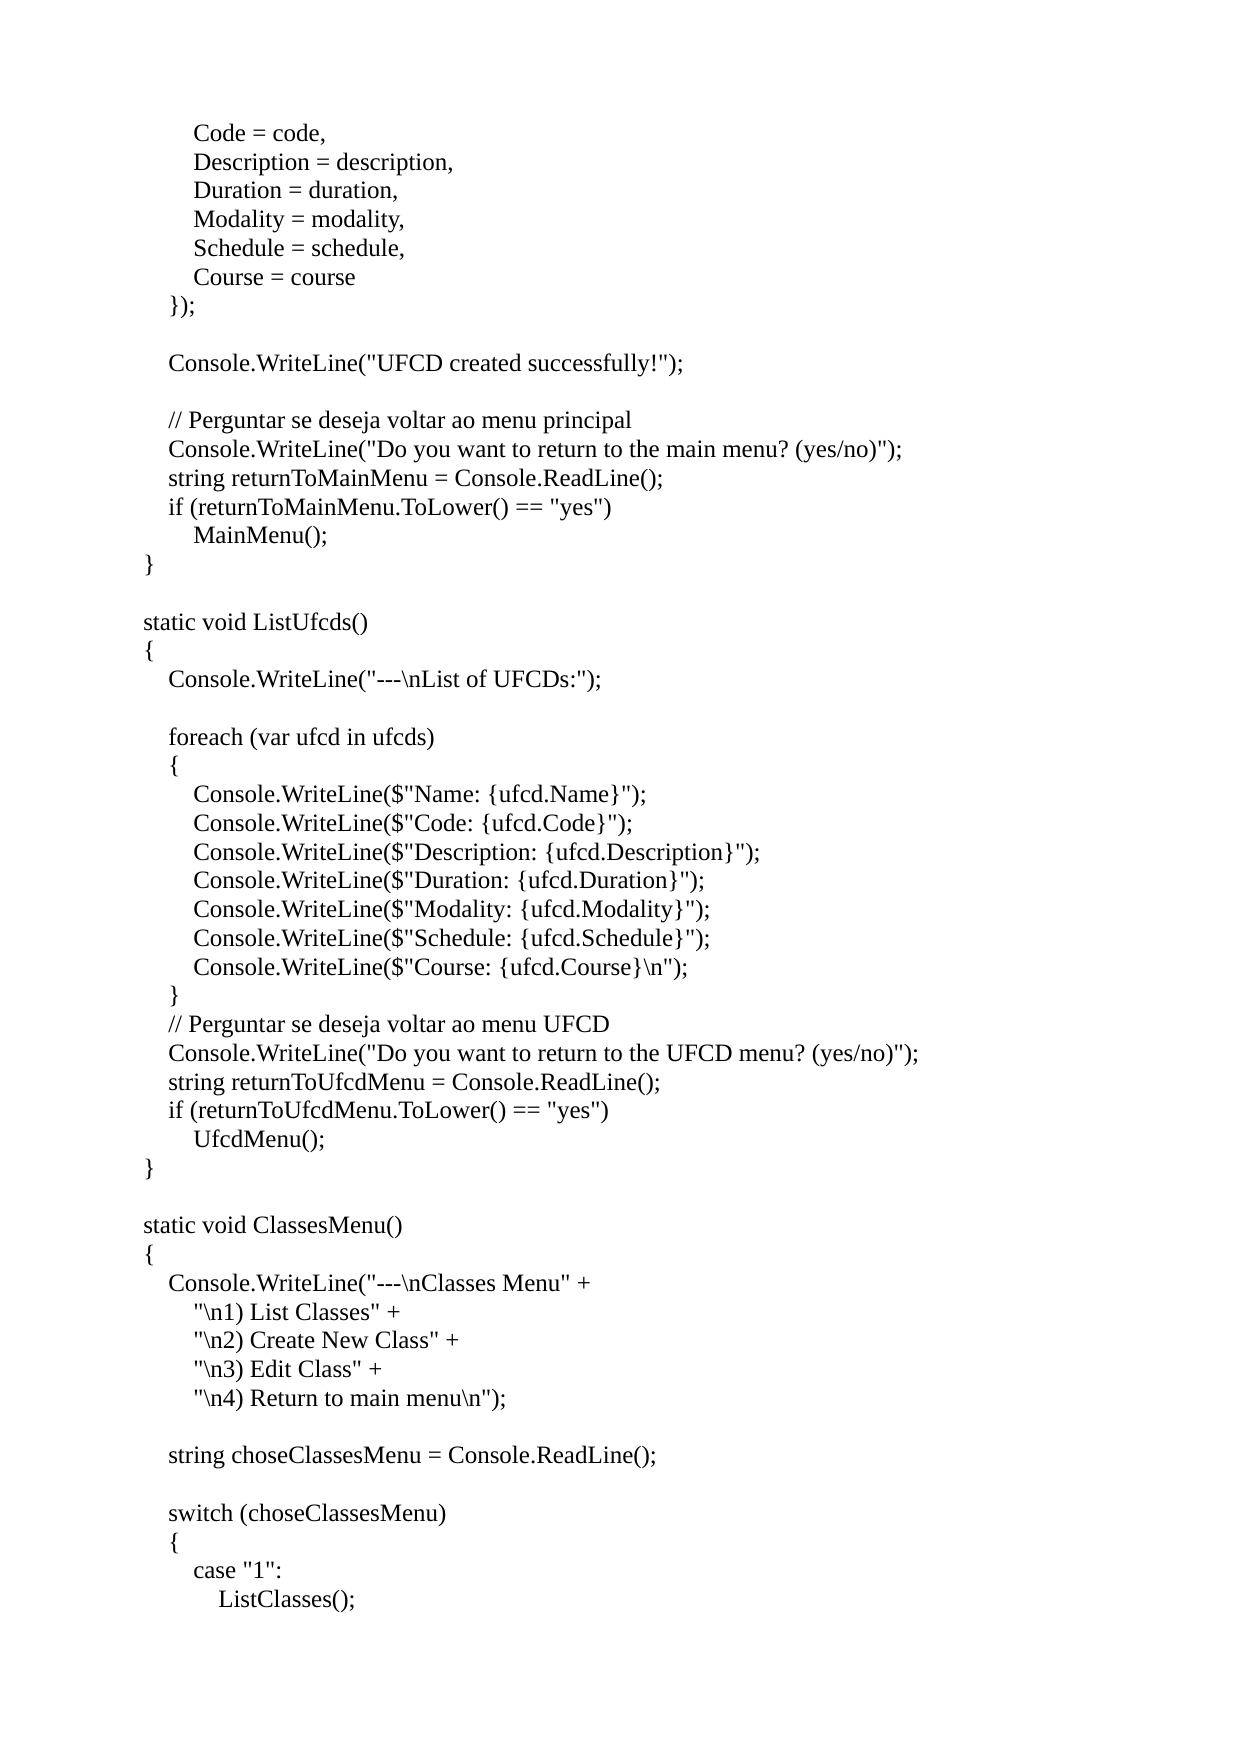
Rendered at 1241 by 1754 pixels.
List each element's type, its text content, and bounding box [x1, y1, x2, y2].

text Code = code, Description = description, Duration = duration, Modality = modality, Schedule = schedule, Course = course }); Console.WriteLine("UFCD created successfully!"); // Perguntar se deseja voltar ao menu principal Console.WriteLine("Do you want to return to the main menu? (yes/no)"); string returnToMainMenu = Console.ReadLine(); if (returnToMainMenu.ToLower() == "yes") MainMenu(); } static void ListUfcds() { Console.WriteLine("---\nList of UFCDs:"); foreach (var ufcd in ufcds) { Console.WriteLine($"Name: {ufcd.Name}"); Console.WriteLine($"Code: {ufcd.Code}"); Console.WriteLine($"Description: {ufcd.Description}"); Console.WriteLine($"Duration: {ufcd.Duration}"); Console.WriteLine($"Modality: {ufcd.Modality}"); Console.WriteLine($"Schedule: {ufcd.Schedule}"); Console.WriteLine($"Course: {ufcd.Course}\n"); } // Perguntar se deseja voltar ao menu UFCD Console.WriteLine("Do you want to return to the UFCD menu? (yes/no)"); string returnToUfcdMenu = Console.ReadLine(); if (returnToUfcdMenu.ToLower() == "yes") UfcdMenu(); } static void ClassesMenu() { Console.WriteLine("---\nClasses Menu" + "\n1) List Classes" + "\n2) Create New Class" + "\n3) Edit Class" + "\n4) Return to main menu\n"); string choseClassesMenu = Console.ReadLine(); switch (choseClassesMenu) { case "1": ListClasses(); [118, 118, 1122, 1613]
